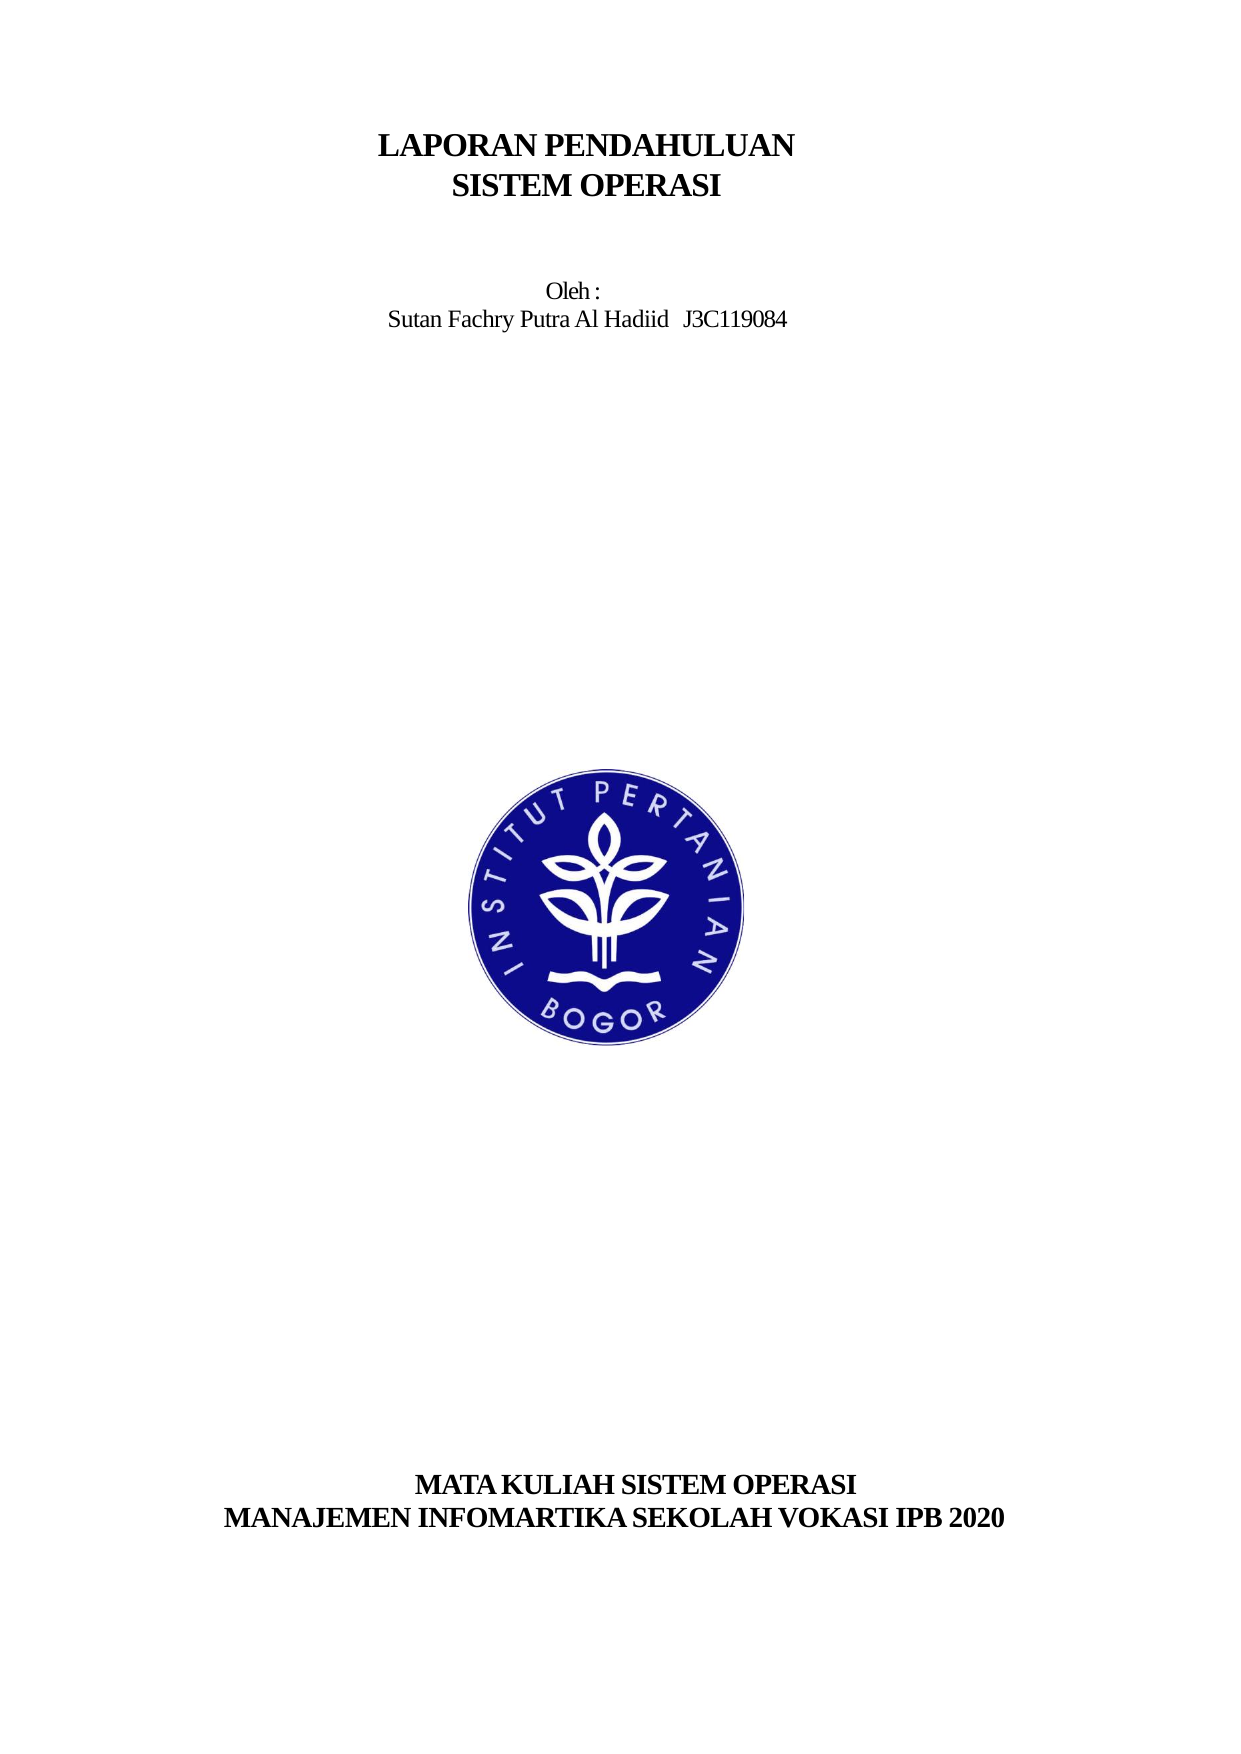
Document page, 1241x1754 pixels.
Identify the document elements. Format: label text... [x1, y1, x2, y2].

text Oleh : [304, 277, 778, 304]
text MANAJEMEN INFOMARTIKA SEKOLAH VOKASI IPB 2020 [119, 1501, 1116, 1535]
text Sutan Fachry Putra Al Hadiid J3C119084 [313, 304, 936, 333]
text MATA KULIAH SISTEM OPERASI [119, 1468, 940, 1501]
text SISTEM OPERASI [304, 166, 850, 204]
picture [468, 769, 745, 1046]
text LAPORAN PENDAHULUAN [304, 118, 925, 166]
